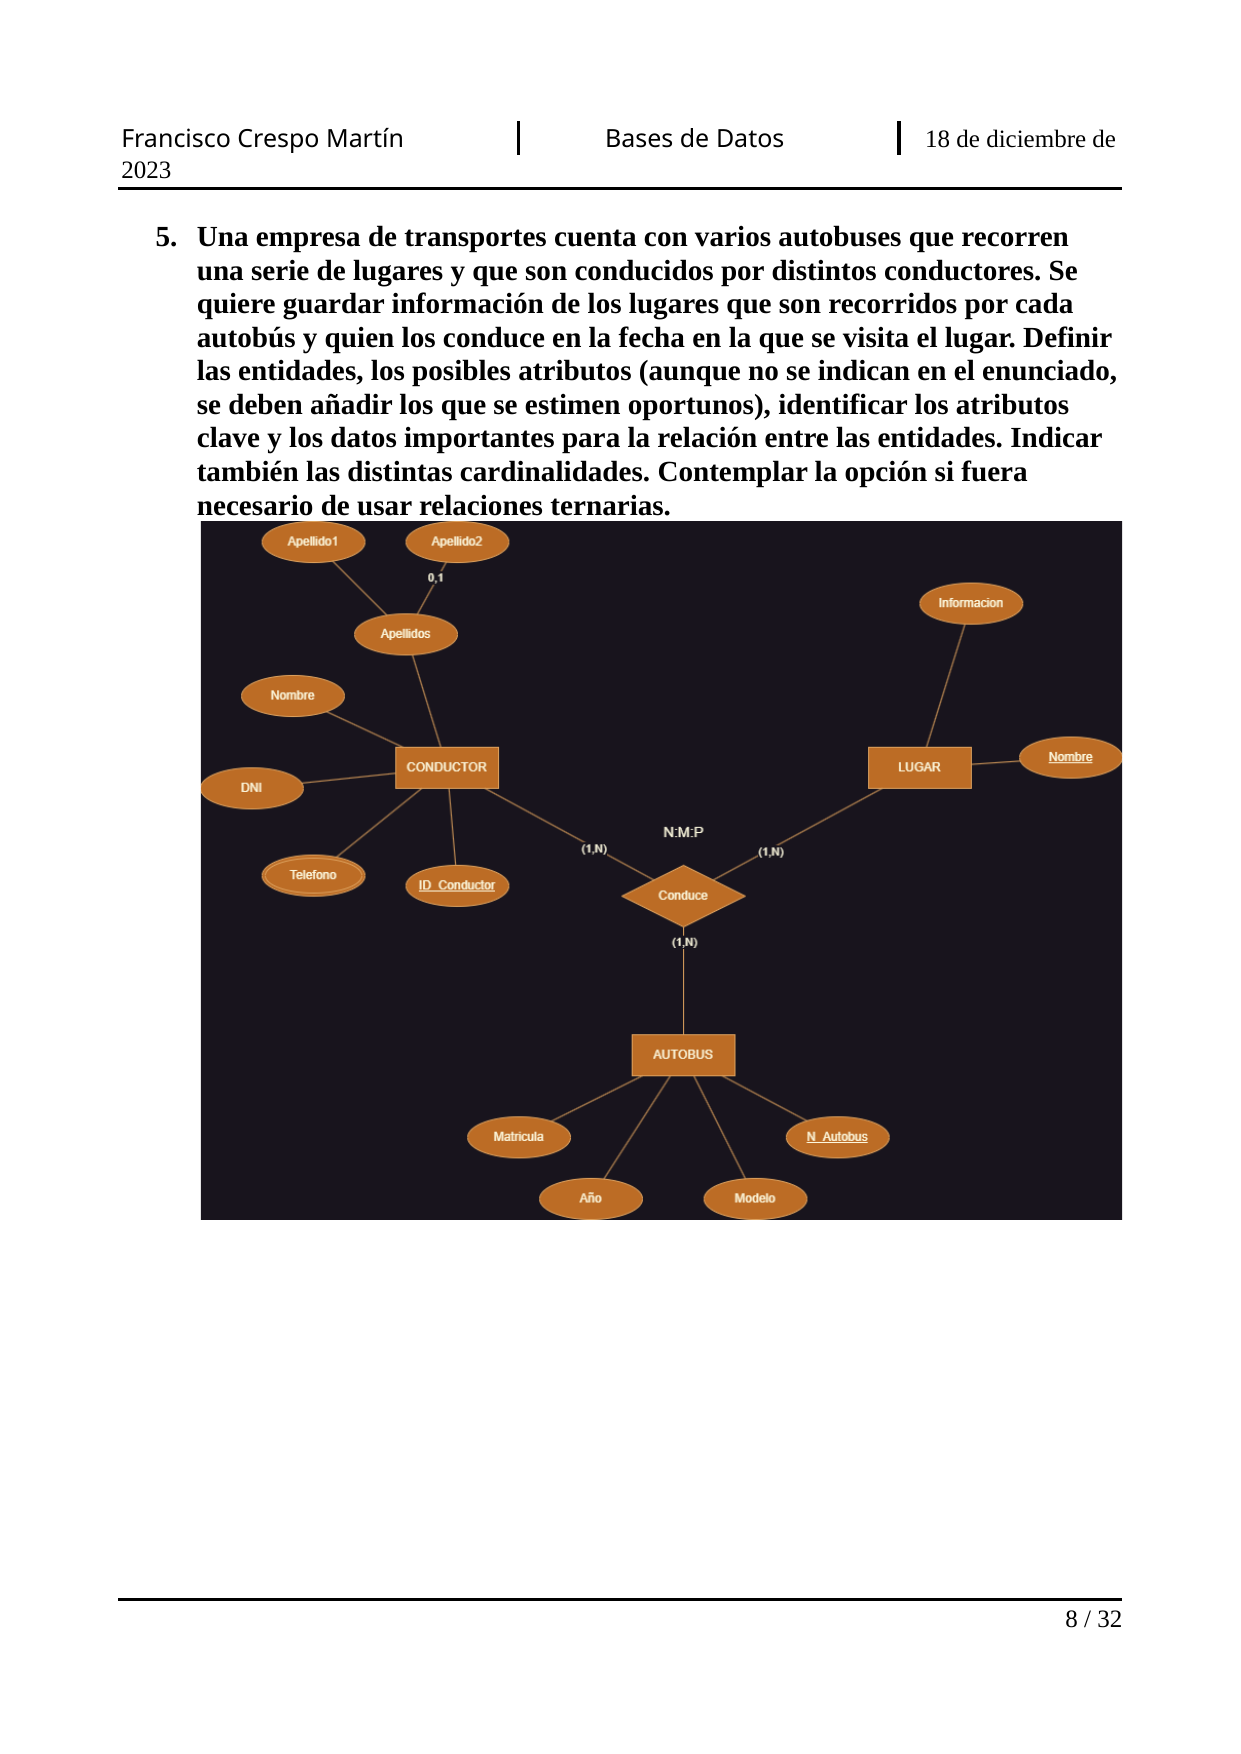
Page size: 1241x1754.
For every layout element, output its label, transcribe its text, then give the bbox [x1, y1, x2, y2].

picture [200, 521, 1123, 1220]
subtitle Una empresa de transportes cuenta con varios autobuses que recorren una serie de lugares y que son conducidos por distintos conductores. Se quiere guardar información de los lugares que son recorridos por cada autobús y quien los conduce en la fecha en la que se visita el lugar. Definir las entidades, los posibles atributos (aunque no se indican en el enunciado, se deben añadir los que se estimen oportunos), identificar los atributos clave y los datos importantes para la relación entre las entidades. Indicar también las distintas cardinalidades. Contemplar la opción si fuera necesario de usar relaciones ternarias. [155, 219, 1122, 521]
